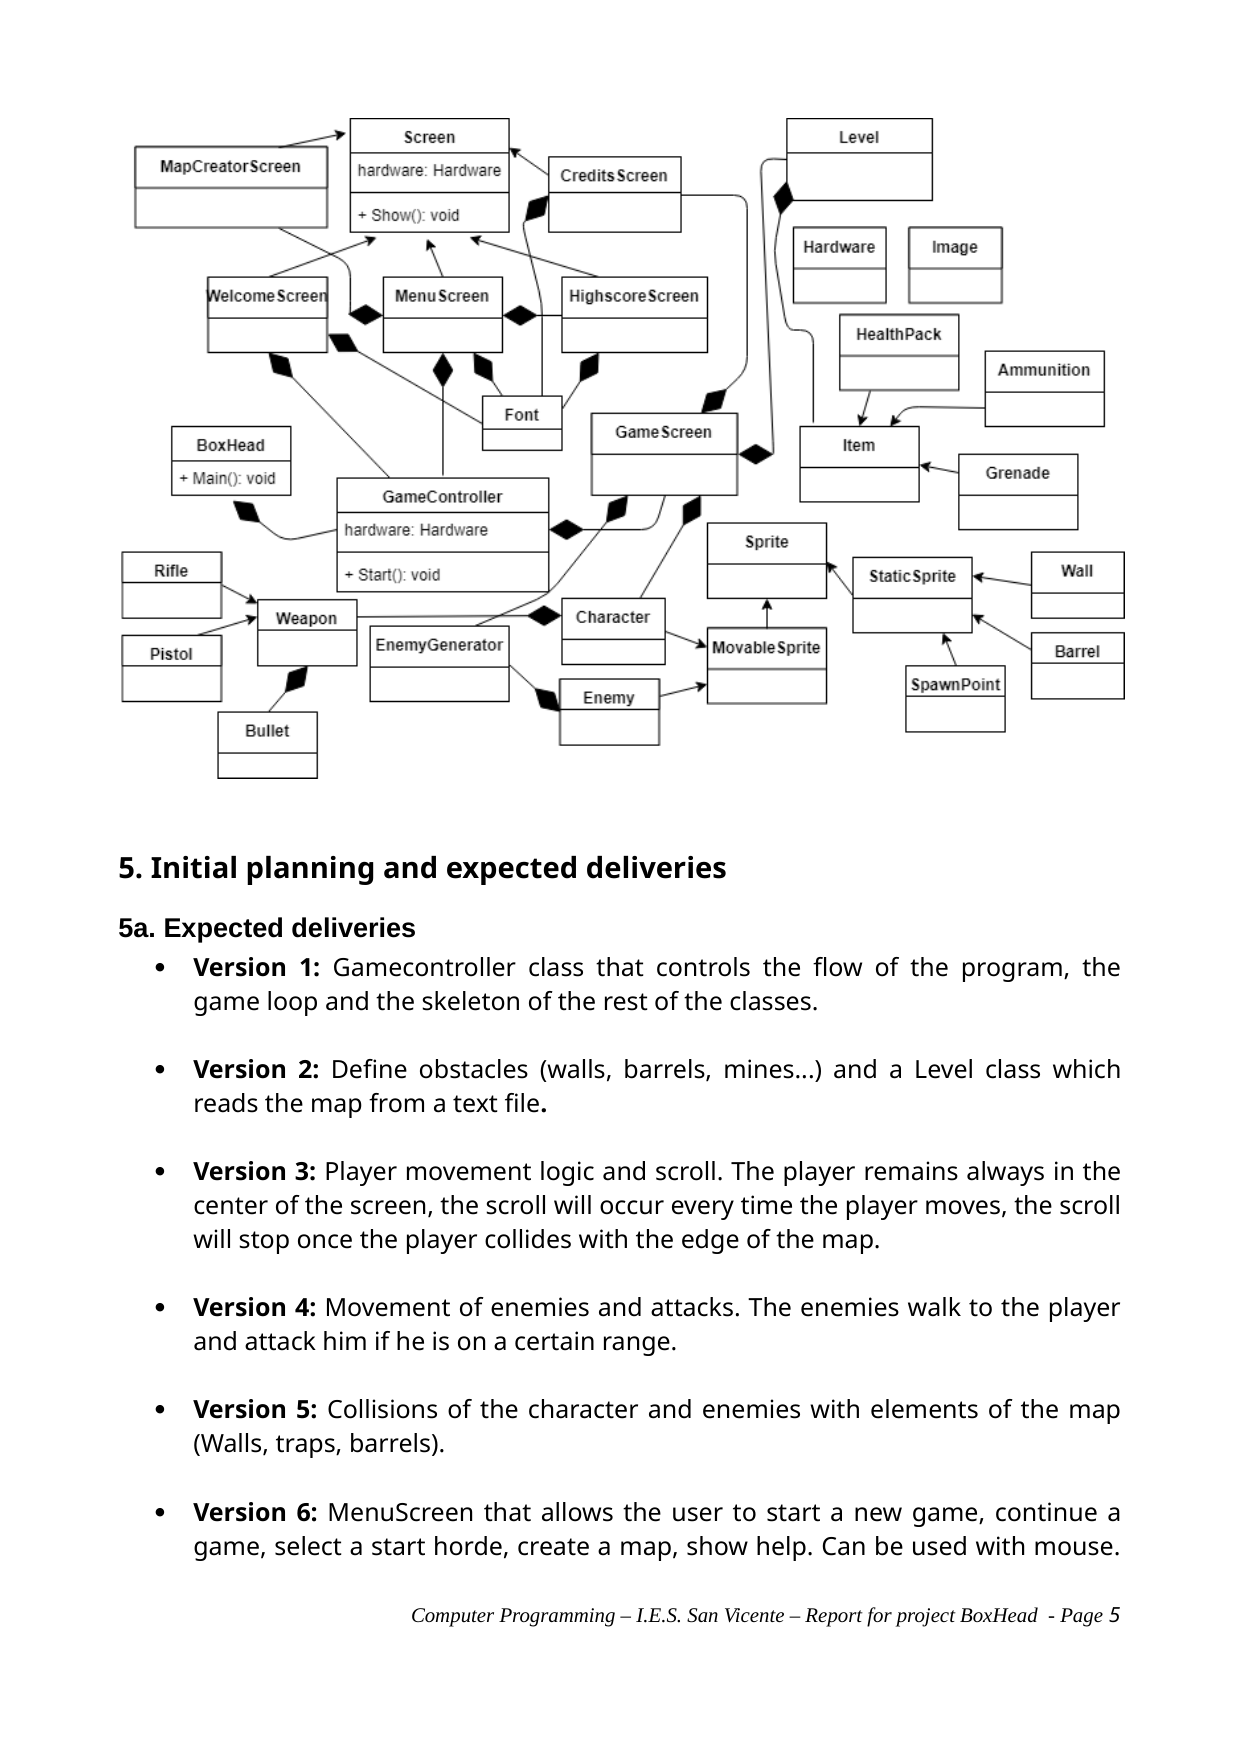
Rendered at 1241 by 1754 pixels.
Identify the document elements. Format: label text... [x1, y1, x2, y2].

subtitle 5. Initial planning and expected deliveries [118, 847, 1122, 887]
picture [121, 118, 1125, 779]
list Version 5: Collisions of the character and enemies with elements of the map (Walls, traps, barrels). [156, 1392, 1122, 1460]
list Version 1: Gamecontroller class that controls the flow of the program, the game loop and the skeleton of the rest of the classes. [156, 949, 1122, 1017]
subtitle 5a. Expected deliveries [118, 912, 1122, 943]
list Version 4: Movement of enemies and attacks. The enemies walk to the player and attack him if he is on a certain range. [156, 1290, 1122, 1358]
list Version 6: MenuScreen that allows the user to start a new game, continue a game, select a start horde, create a map, show help. Can be used with mouse. [156, 1494, 1122, 1562]
list Version 3: Player movement logic and scroll. The player remains always in the center of the screen, the scroll will occur every time the player moves, the scroll will stop once the player collides with the edge of the map. [156, 1154, 1122, 1256]
list Version 2: Define obstacles (walls, barrels, mines...) and a Level class which reads the map from a text file. [156, 1051, 1122, 1119]
